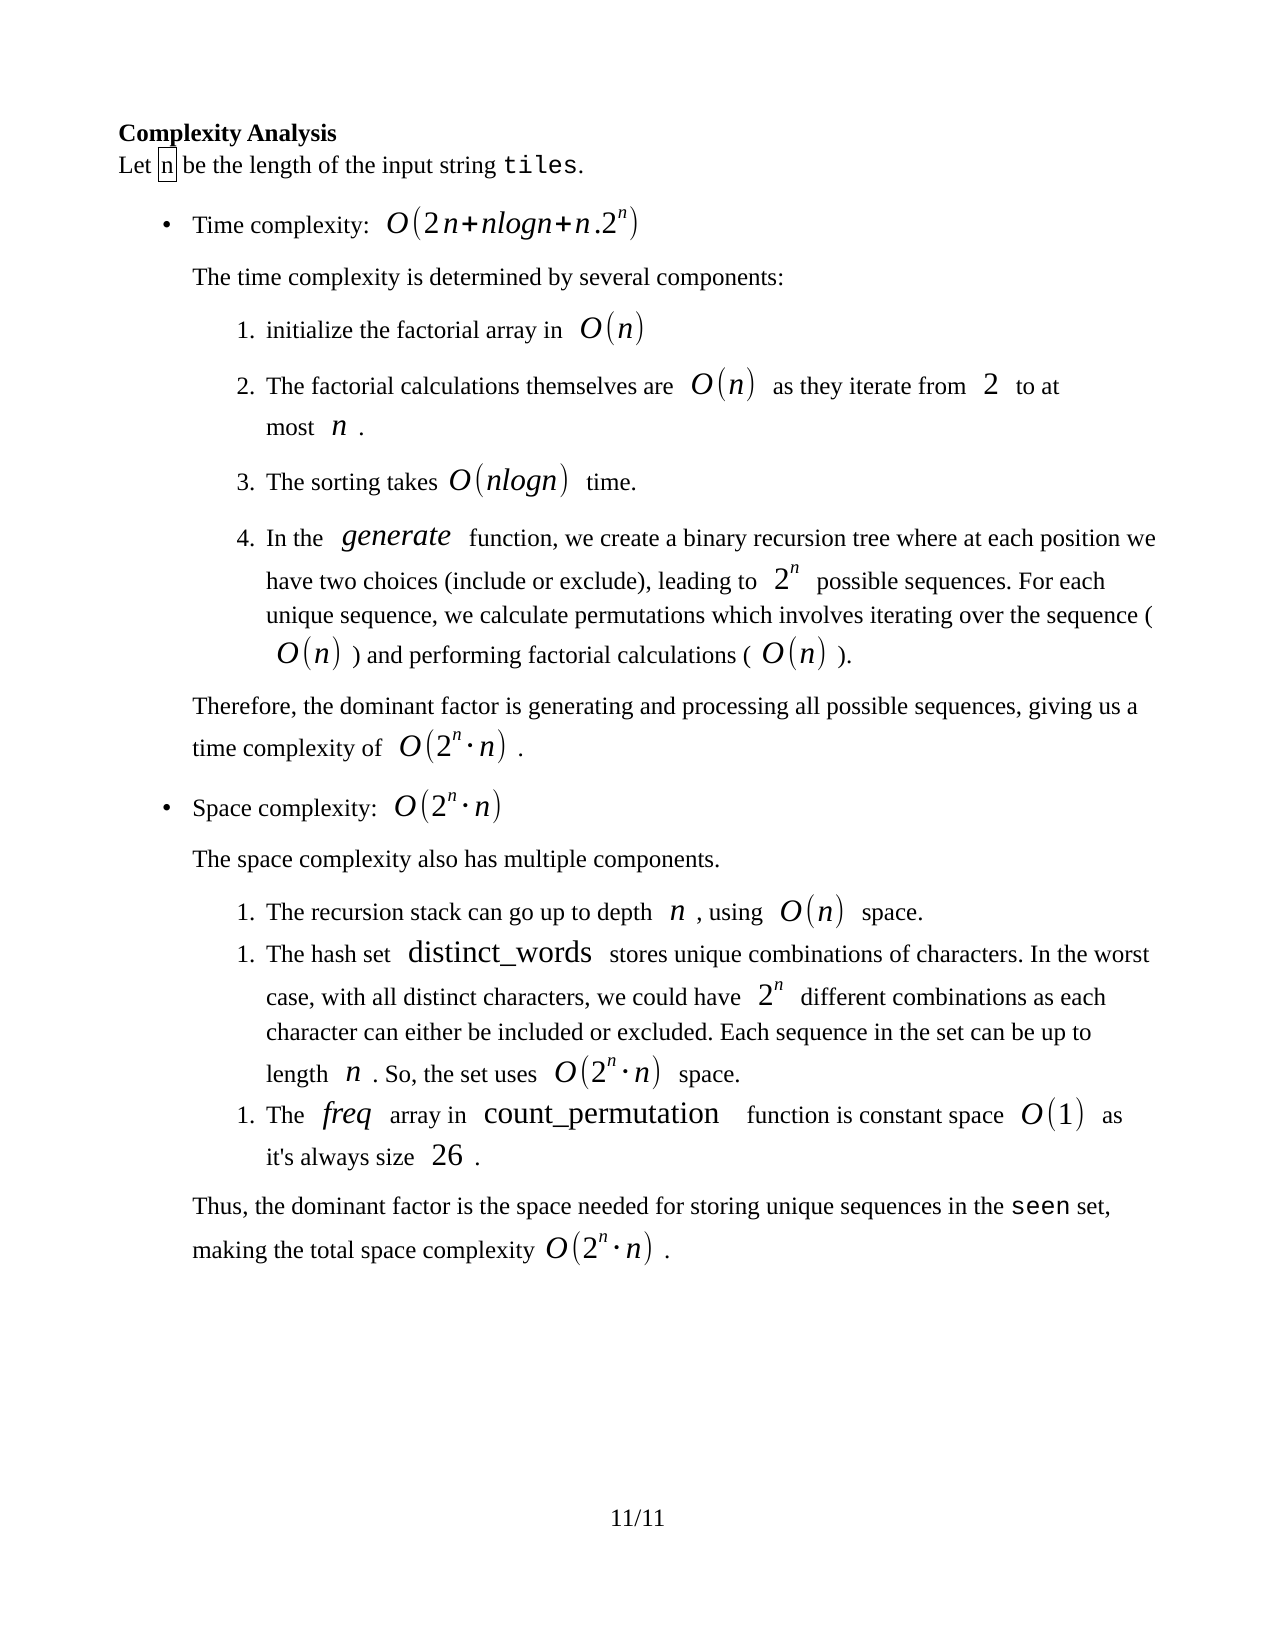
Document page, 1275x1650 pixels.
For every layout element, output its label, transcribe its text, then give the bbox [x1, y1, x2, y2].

list The time complexity is determined by several components: [162, 262, 1157, 291]
list Therefore, the dominant factor is generating and processing all possible sequences, giving us a time complexity of . [162, 691, 1157, 765]
list Time complexity: [162, 201, 1157, 243]
list The factorial calculations themselves are as they iterate from to at most . [236, 366, 1157, 443]
subtitle Complexity Analysis [118, 118, 1157, 147]
text be the length of the input string tiles. [177, 147, 1157, 182]
list The array in function is constant space as it's always size . [236, 1095, 1157, 1172]
list In the function, we create a binary recursion tree where at each position we have two choices (include or exclude), leading to possible sequences. For each unique sequence, we calculate permutations which involves iterating over the sequence () and performing factorial calculations (). [236, 518, 1157, 672]
list initialize the factorial array in [236, 309, 1157, 347]
list The space complexity also has multiple components. [162, 844, 1157, 873]
list The hash set stores unique combinations of characters. In the worst case, with all distinct characters, we could have different combinations as each character can either be included or excluded. Each sequence in the set can be up to length . So, the set uses space. [236, 934, 1157, 1091]
list The recursion stack can go up to depth , using space. [236, 892, 1157, 930]
text Let [118, 147, 158, 182]
text n [159, 148, 176, 181]
list The sorting takes time. [236, 461, 1157, 499]
list Space complexity: [162, 784, 1157, 826]
list Thus, the dominant factor is the space needed for storing unique sequences in the seen set, making the total space complexity. [162, 1191, 1157, 1267]
